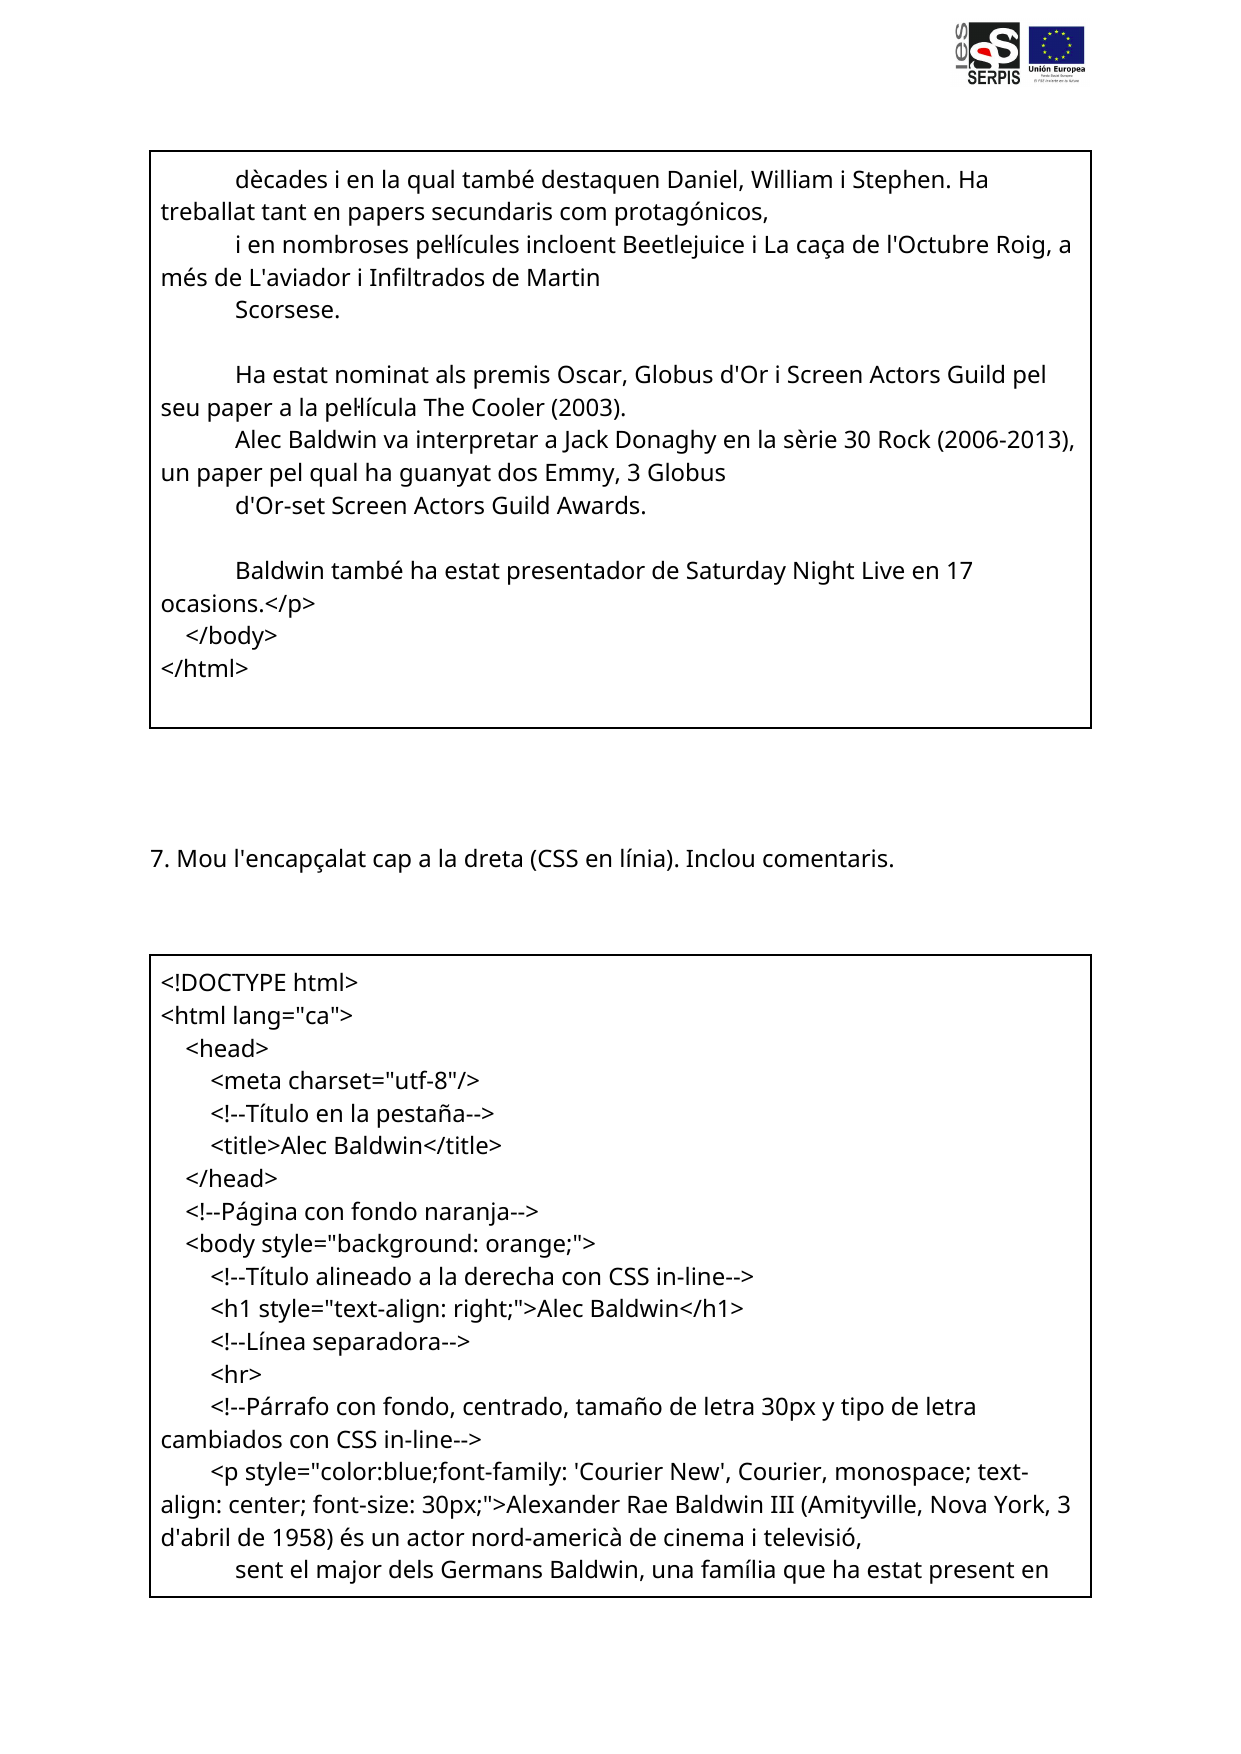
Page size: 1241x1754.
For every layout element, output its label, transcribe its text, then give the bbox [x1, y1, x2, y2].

text 7. Mou l'encapçalat cap a la dreta (CSS en línia). Inclou comentaris. [150, 841, 1090, 874]
table_header <!DOCTYPE html> <html lang="ca"> <head> <meta charset="utf-8"/> <!--Título en la pestaña--> <title>Alec Baldwin</title> </head> <!--Página con fondo naranja--> <body style="background: orange;"> <!--Título alineado a la derecha con CSS in-line--> <h1 style="text-align: right;">Alec Baldwin</h1> <!--Línea separadora--> <hr> <!--Párrafo con fondo, centrado, tamaño de letra 30px y tipo de letra cambiados con CSS in-line--> <p style="color:blue;font-family: 'Courier New', Courier, monospace; text-align: center; font-size: 30px;">Alexander Rae Baldwin III (Amityville, Nova York, 3 d'abril de 1958) és un actor nord-americà de cinema i televisió, sent el major dels Germans Baldwin, una família que ha estat present en [151, 956, 1090, 1596]
picture [950, 18, 1090, 87]
table_header dècades i en la qual també destaquen Daniel, William i Stephen. Ha treballat tant en papers secundaris com protagónicos, i en nombroses pel·lícules incloent Beetlejuice i La caça de l'Octubre Roig, a més de L'aviador i Infiltrados de Martin Scorsese. Ha estat nominat als premis Oscar, Globus d'Or i Screen Actors Guild pel seu paper a la pel·lícula The Cooler (2003). Alec Baldwin va interpretar a Jack Donaghy en la sèrie 30 Rock (2006-2013), un paper pel qual ha guanyat dos Emmy, 3 Globus d'Or-set Screen Actors Guild Awards. Baldwin també ha estat presentador de Saturday Night Live en 17 ocasions.</p> </body> </html> [151, 152, 1090, 727]
